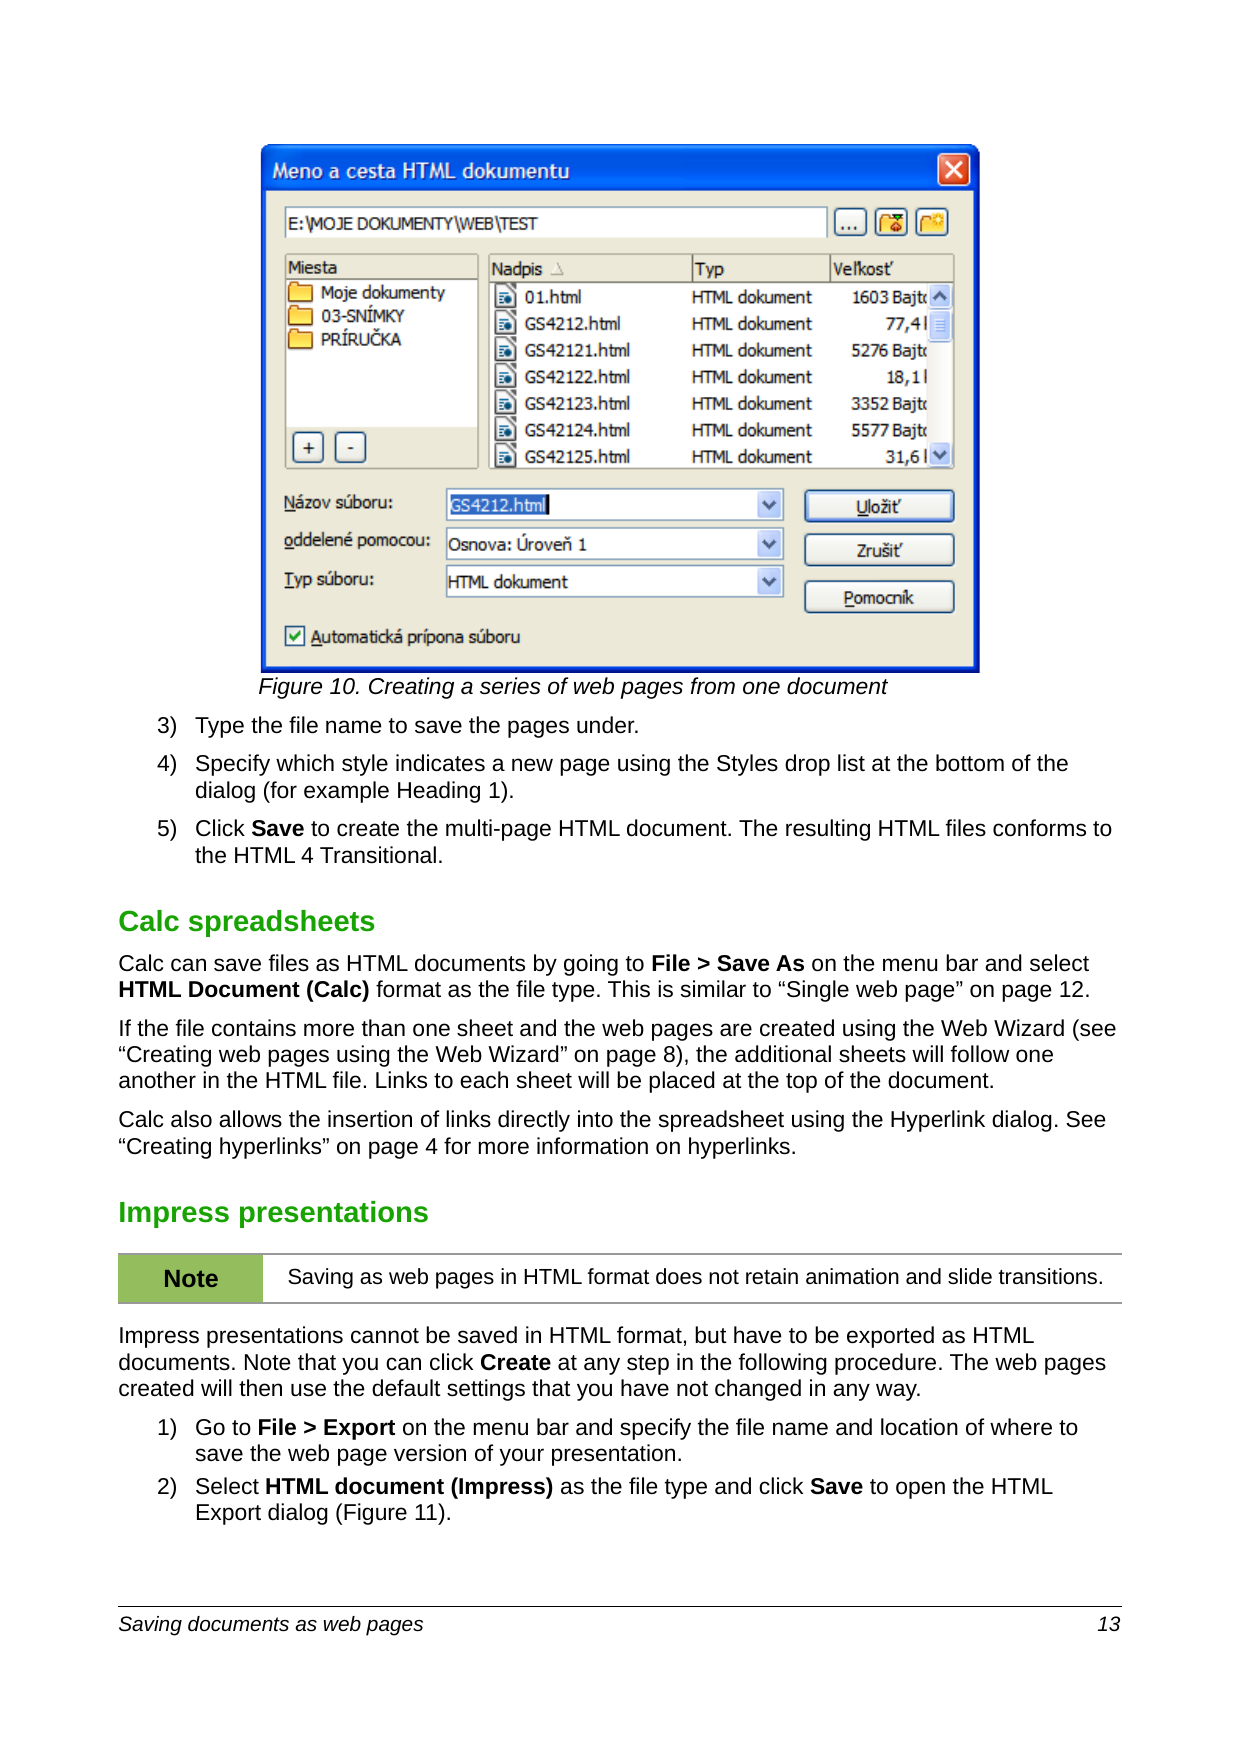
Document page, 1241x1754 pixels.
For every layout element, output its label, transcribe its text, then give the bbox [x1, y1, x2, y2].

text Calc also allows the insertion of links directly into the spreadsheet using the Hyperlink dialog. See “Creating hyperlinks” on page 4 for more information on hyperlinks. [118, 1106, 1122, 1159]
list Click Save to create the multi-page HTML document. The resulting HTML files conforms to the HTML 4 Transitional. [177, 815, 1122, 868]
list Specify which style indicates a new page using the Styles drop list at the bottom of the dialog (for example Heading 1). [177, 750, 1122, 803]
picture [260, 144, 980, 673]
list Select HTML document (Impress) as the file type and click Save to open the HTML Export dialog (Figure 11). [177, 1473, 1122, 1526]
list Go to File > Export on the menu bar and specify the file name and location of where to save the web page version of your presentation. [177, 1414, 1122, 1467]
text If the file contains more than one sheet and the web pages are created using the Web Wizard (see “Creating web pages using the Web Wizard” on page 8), the additional sheets will follow one another in the HTML file. Links to each sheet will be placed at the top of the document. [118, 1015, 1122, 1094]
text Calc can save files as HTML documents by going to File > Save As on the menu bar and select HTML Document (Calc) format as the file type. This is similar to “Single web page” on page 12. [118, 949, 1122, 1002]
table_header Saving as web pages in HTML format does not retain animation and slide transitions. [264, 1255, 1122, 1302]
list Type the file name to save the pages under. [177, 712, 1122, 738]
text Figure 10. Creating a series of web pages from one document [258, 151, 982, 699]
subtitle Impress presentations [118, 1194, 1122, 1228]
subtitle Calc spreadsheets [118, 904, 1122, 937]
table_header Note [118, 1255, 263, 1302]
text Impress presentations cannot be saved in HTML format, but have to be exported as HTML documents. Note that you can click Create at any step in the following procedure. The web pages created will then use the default settings that you have not changed in any way. [118, 1322, 1122, 1401]
